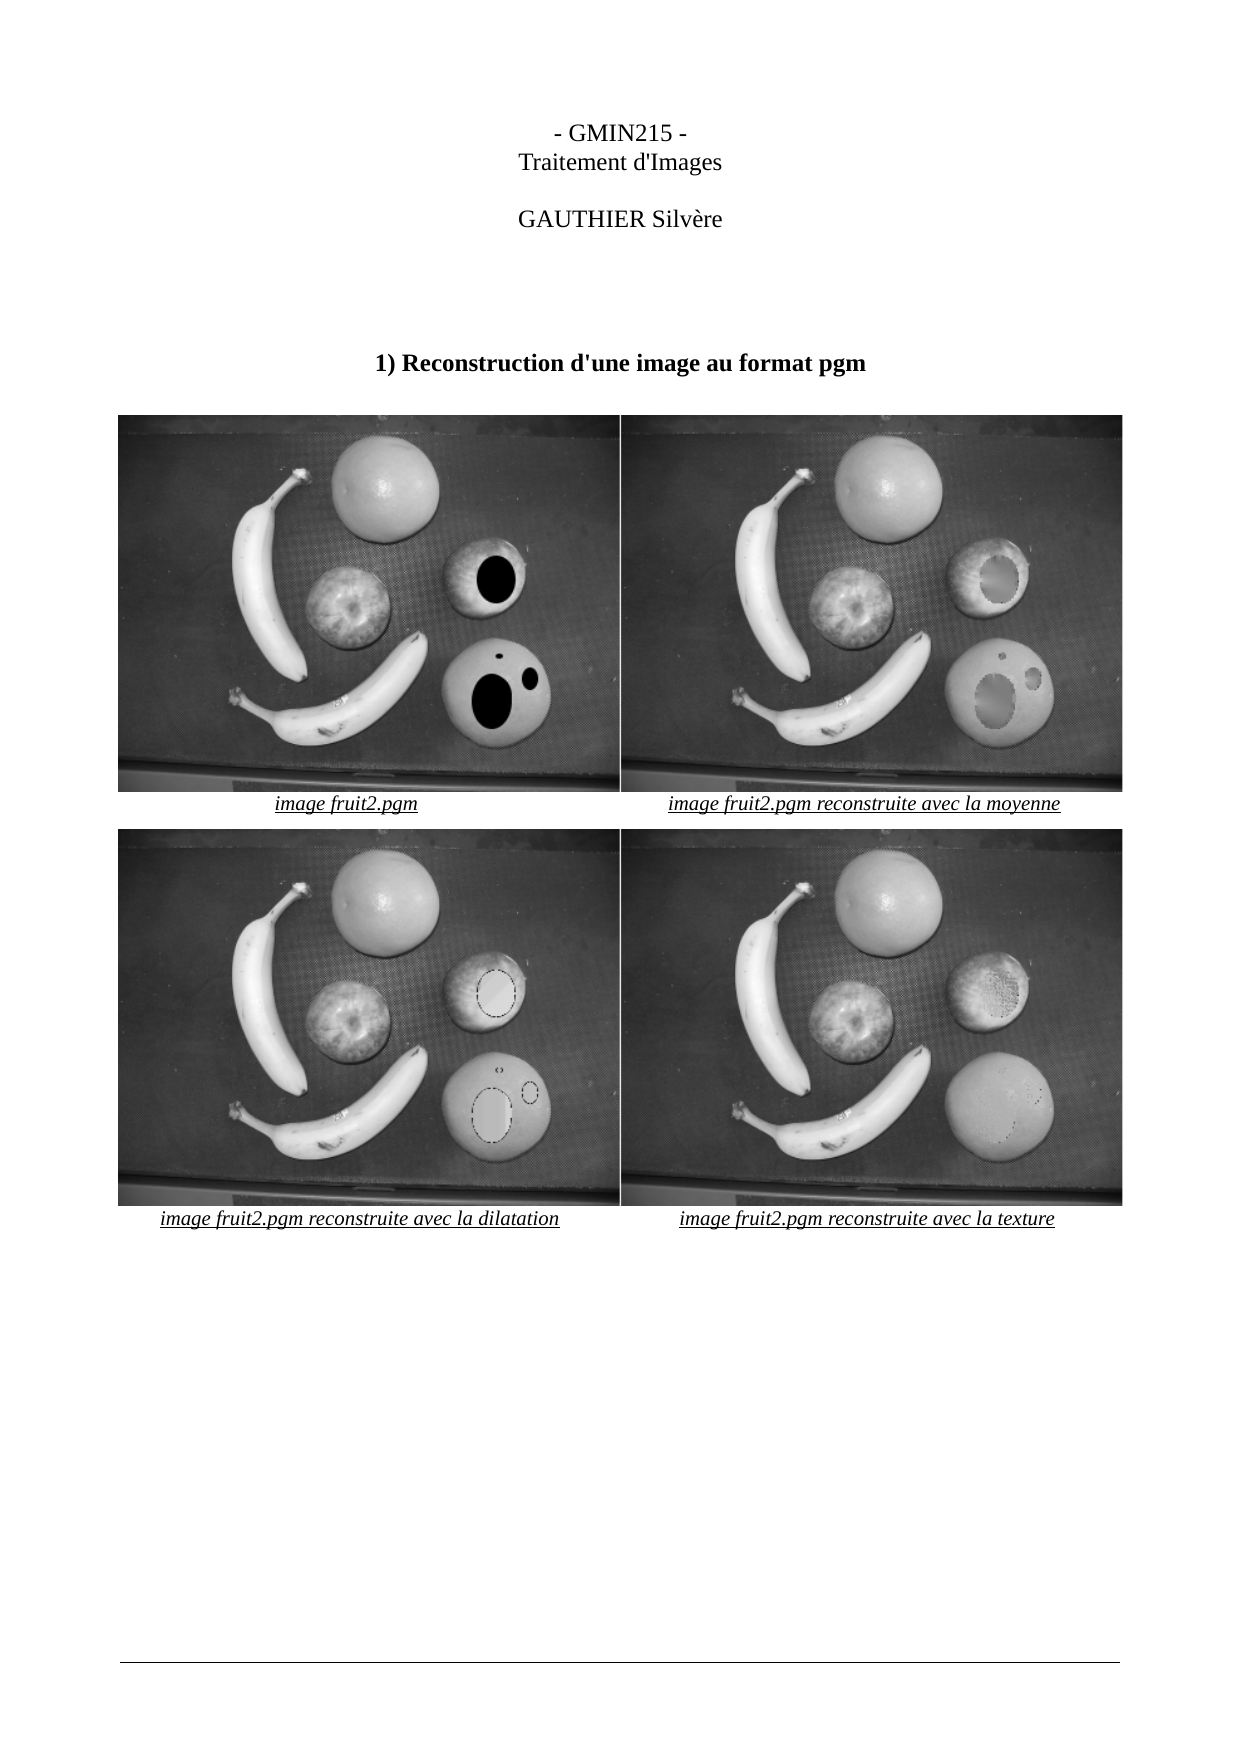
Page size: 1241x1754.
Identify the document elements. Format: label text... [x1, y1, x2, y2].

text image fruit2.pgm reconstruite avec la dilatation image fruit2.pgm reconstruite avec la texture [118, 1206, 1122, 1230]
text GAUTHIER Silvère [118, 204, 1122, 233]
picture [118, 829, 1123, 1206]
picture [118, 415, 1123, 792]
text Traitement d'Images [118, 147, 1122, 176]
text 1) Reconstruction d'une image au format pgm [118, 348, 1122, 377]
text image fruit2.pgm image fruit2.pgm reconstruite avec la moyenne [118, 792, 1122, 815]
text - GMIN215 - [118, 118, 1122, 147]
